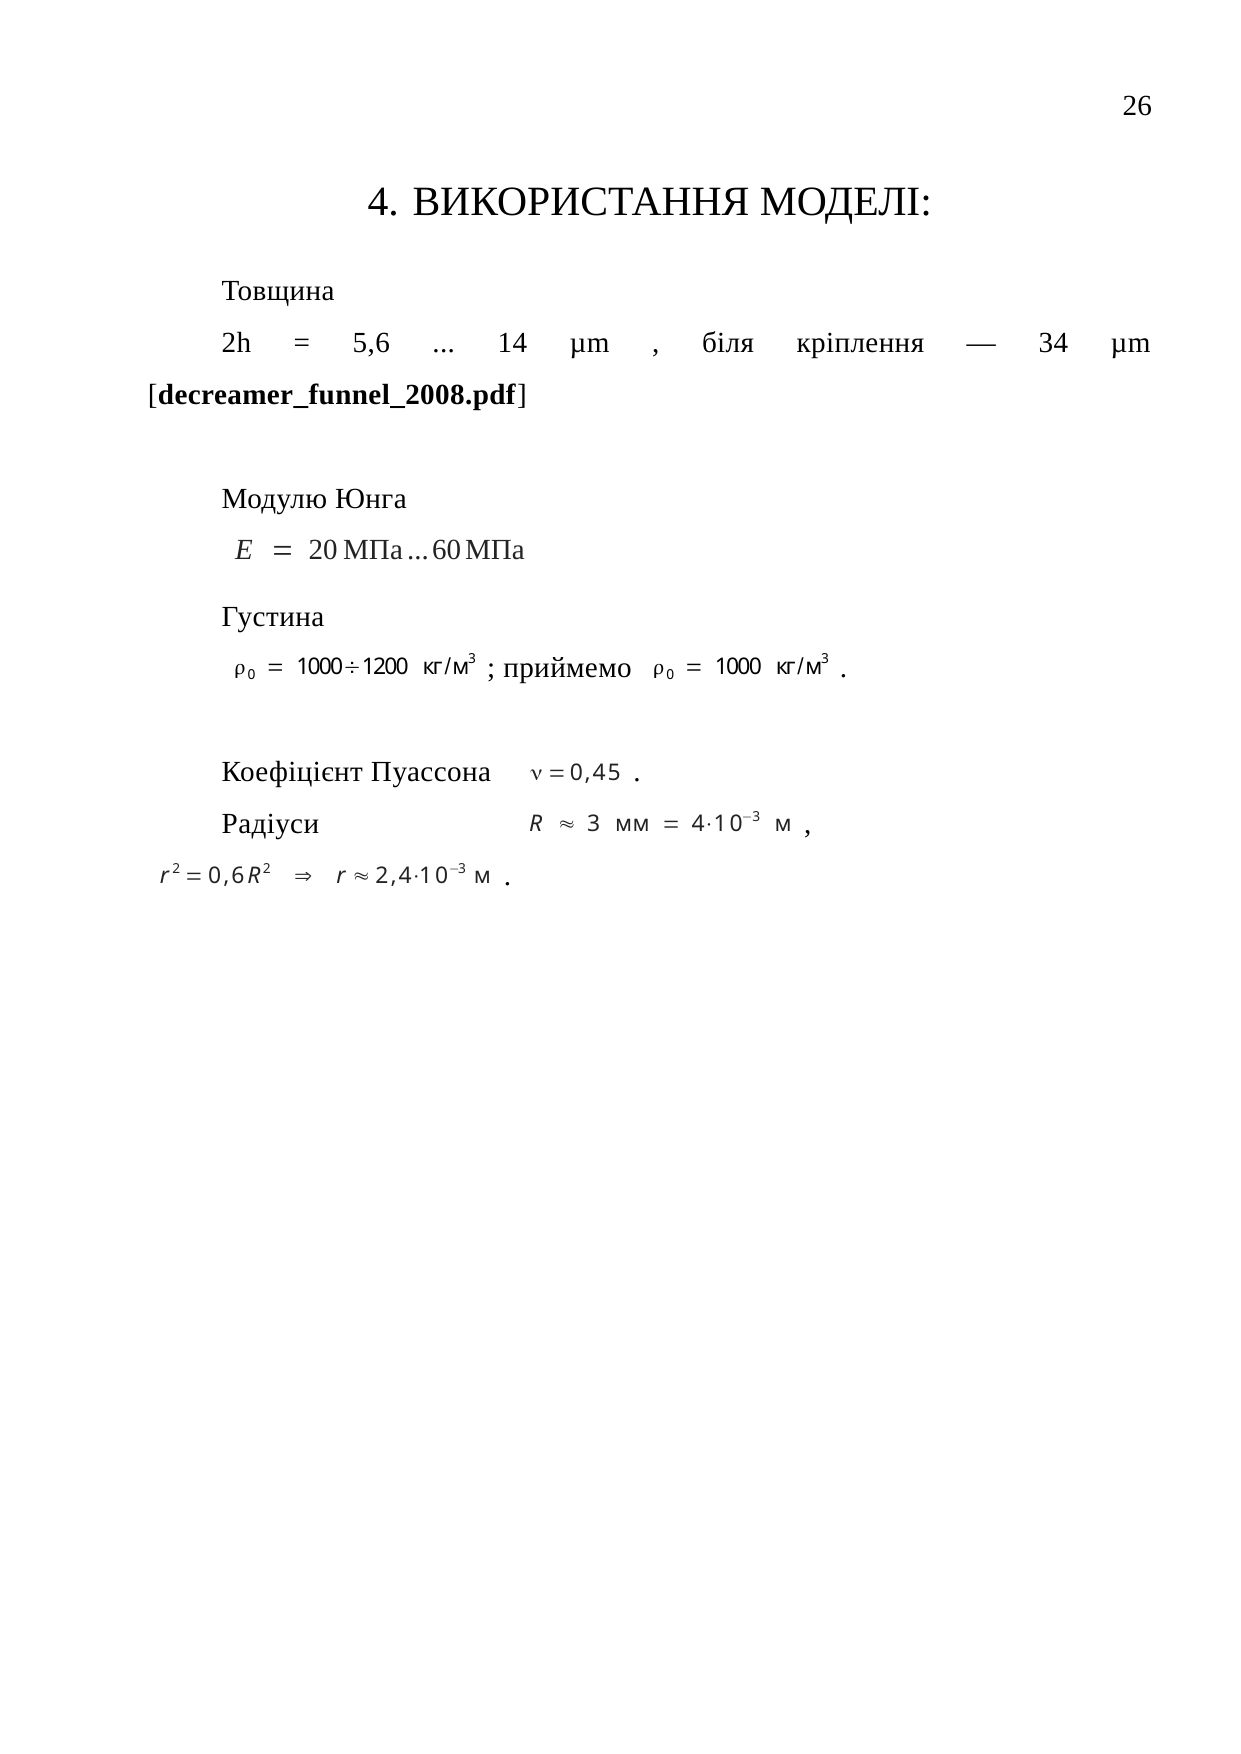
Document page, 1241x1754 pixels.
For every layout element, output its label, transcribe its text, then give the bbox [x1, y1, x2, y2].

text 2h = 5,6 ... 14 µm , біля кріплення — 34 µm [decreamer_funnel_2008.pdf] [148, 325, 1152, 411]
text ; приймемо . [148, 651, 1152, 684]
text Коефіцієнт Пуассона . [148, 754, 1152, 788]
text Густина [148, 599, 1152, 632]
text Товщина [148, 273, 1152, 307]
text Радіуси , . [148, 807, 1152, 892]
subtitle Використання моделі: [148, 176, 1152, 224]
text Модулю Юнга [148, 481, 1152, 514]
